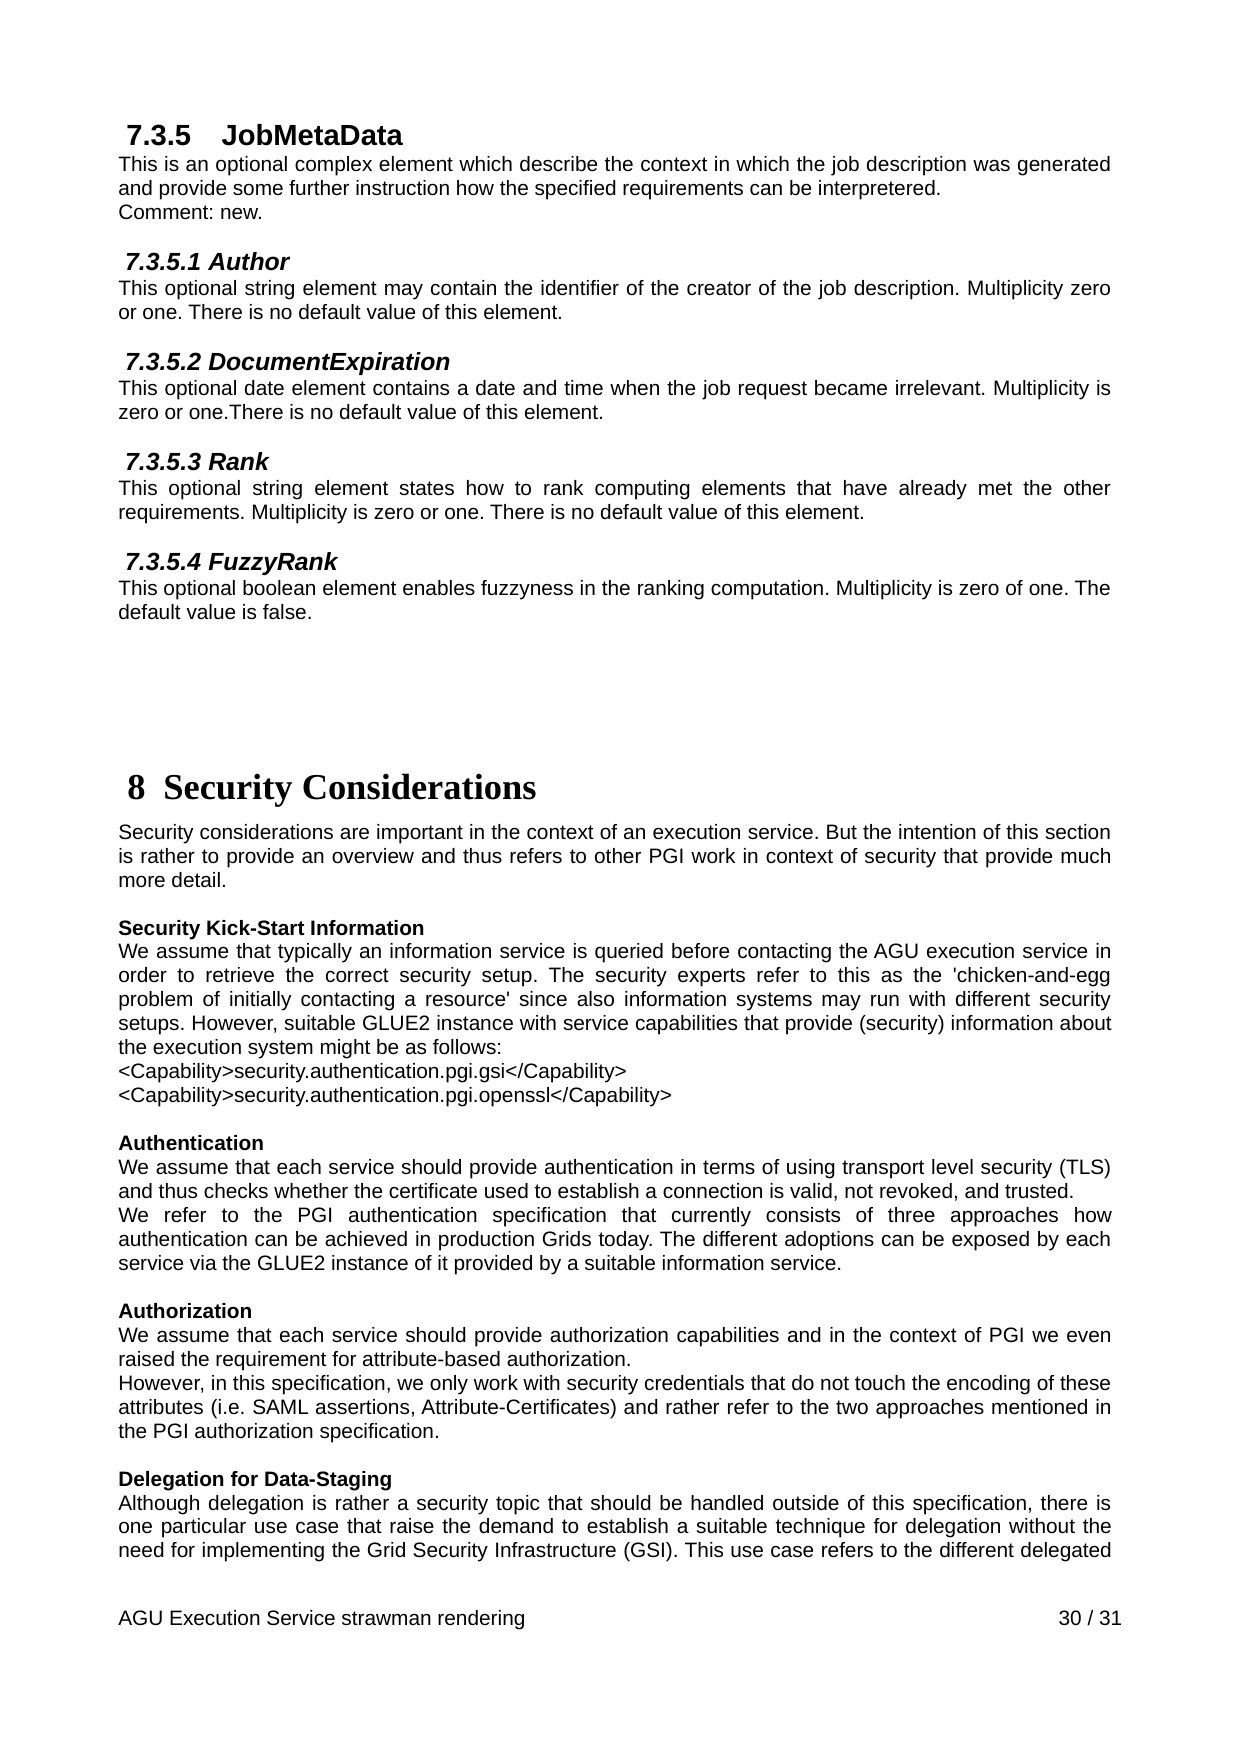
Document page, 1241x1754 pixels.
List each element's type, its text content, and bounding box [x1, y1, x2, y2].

subtitle FuzzyRank [118, 547, 1113, 576]
text This is an optional complex element which describe the context in which the job description was generated and provide some further instruction how the specified requirements can be interpretered. [118, 152, 1113, 199]
text We refer to the PGI authentication specification that currently consists of three approaches how authentication can be achieved in production Grids today. The different adoptions can be exposed by each service via the GLUE2 instance of it provided by a suitable information service. [118, 1203, 1113, 1275]
text We assume that each service should provide authentication in terms of using transport level security (TLS) and thus checks whether the certificate used to establish a connection is valid, not revoked, and trusted. [118, 1155, 1113, 1203]
text Comment: new. [118, 199, 1113, 223]
text Although delegation is rather a security topic that should be handled outside of this specification, there is one particular use case that raise the demand to establish a suitable technique for delegation without the need for implementing the Grid Security Infrastructure (GSI). This use case refers to the different delegated [118, 1490, 1113, 1562]
subtitle Author [118, 247, 1113, 276]
text However, in this specification, we only work with security credentials that do not touch the encoding of these attributes (i.e. SAML assertions, Attribute-Certificates) and rather refer to the two approaches mentioned in the PGI authorization specification. [118, 1371, 1113, 1442]
text Security considerations are important in the context of an execution service. But the intention of this section is rather to provide an overview and thus refers to other PGI work in context of security that provide much more detail. [118, 819, 1113, 891]
text Delegation for Data-Staging [118, 1466, 1113, 1490]
text Authorization [118, 1299, 1113, 1323]
subtitle Security Considerations [118, 766, 1122, 808]
text This optional boolean element enables fuzzyness in the ranking computation. Multiplicity is zero of one. The default value is false. [118, 576, 1113, 624]
subtitle JobMetaData [118, 118, 1122, 152]
text Security Kick-Start Information [118, 915, 1113, 939]
text We assume that each service should provide authorization capabilities and in the context of PGI we even raised the requirement for attribute-based authorization. [118, 1323, 1113, 1371]
text Authentication [118, 1131, 1113, 1155]
text <Capability>security.authentication.pgi.openssl</Capability> [118, 1083, 1113, 1107]
text This optional string element may contain the identifier of the creator of the job description. Multiplicity zero or one. There is no default value of this element. [118, 276, 1113, 324]
text We assume that typically an information service is queried before contacting the AGU execution service in order to retrieve the correct security setup. The security experts refer to this as the 'chicken-and-egg problem of initially contacting a resource' since also information systems may run with different security setups. However, suitable GLUE2 instance with service capabilities that provide (security) information about the execution system might be as follows: [118, 939, 1113, 1059]
text <Capability>security.authentication.pgi.gsi</Capability> [118, 1059, 1113, 1083]
text This optional date element contains a date and time when the job request became irrelevant. Multiplicity is zero or one.There is no default value of this element. [118, 376, 1113, 424]
text This optional string element states how to rank computing elements that have already met the other requirements. Multiplicity is zero or one. There is no default value of this element. [118, 476, 1113, 524]
subtitle Rank [118, 447, 1113, 476]
subtitle DocumentExpiration [118, 347, 1113, 376]
